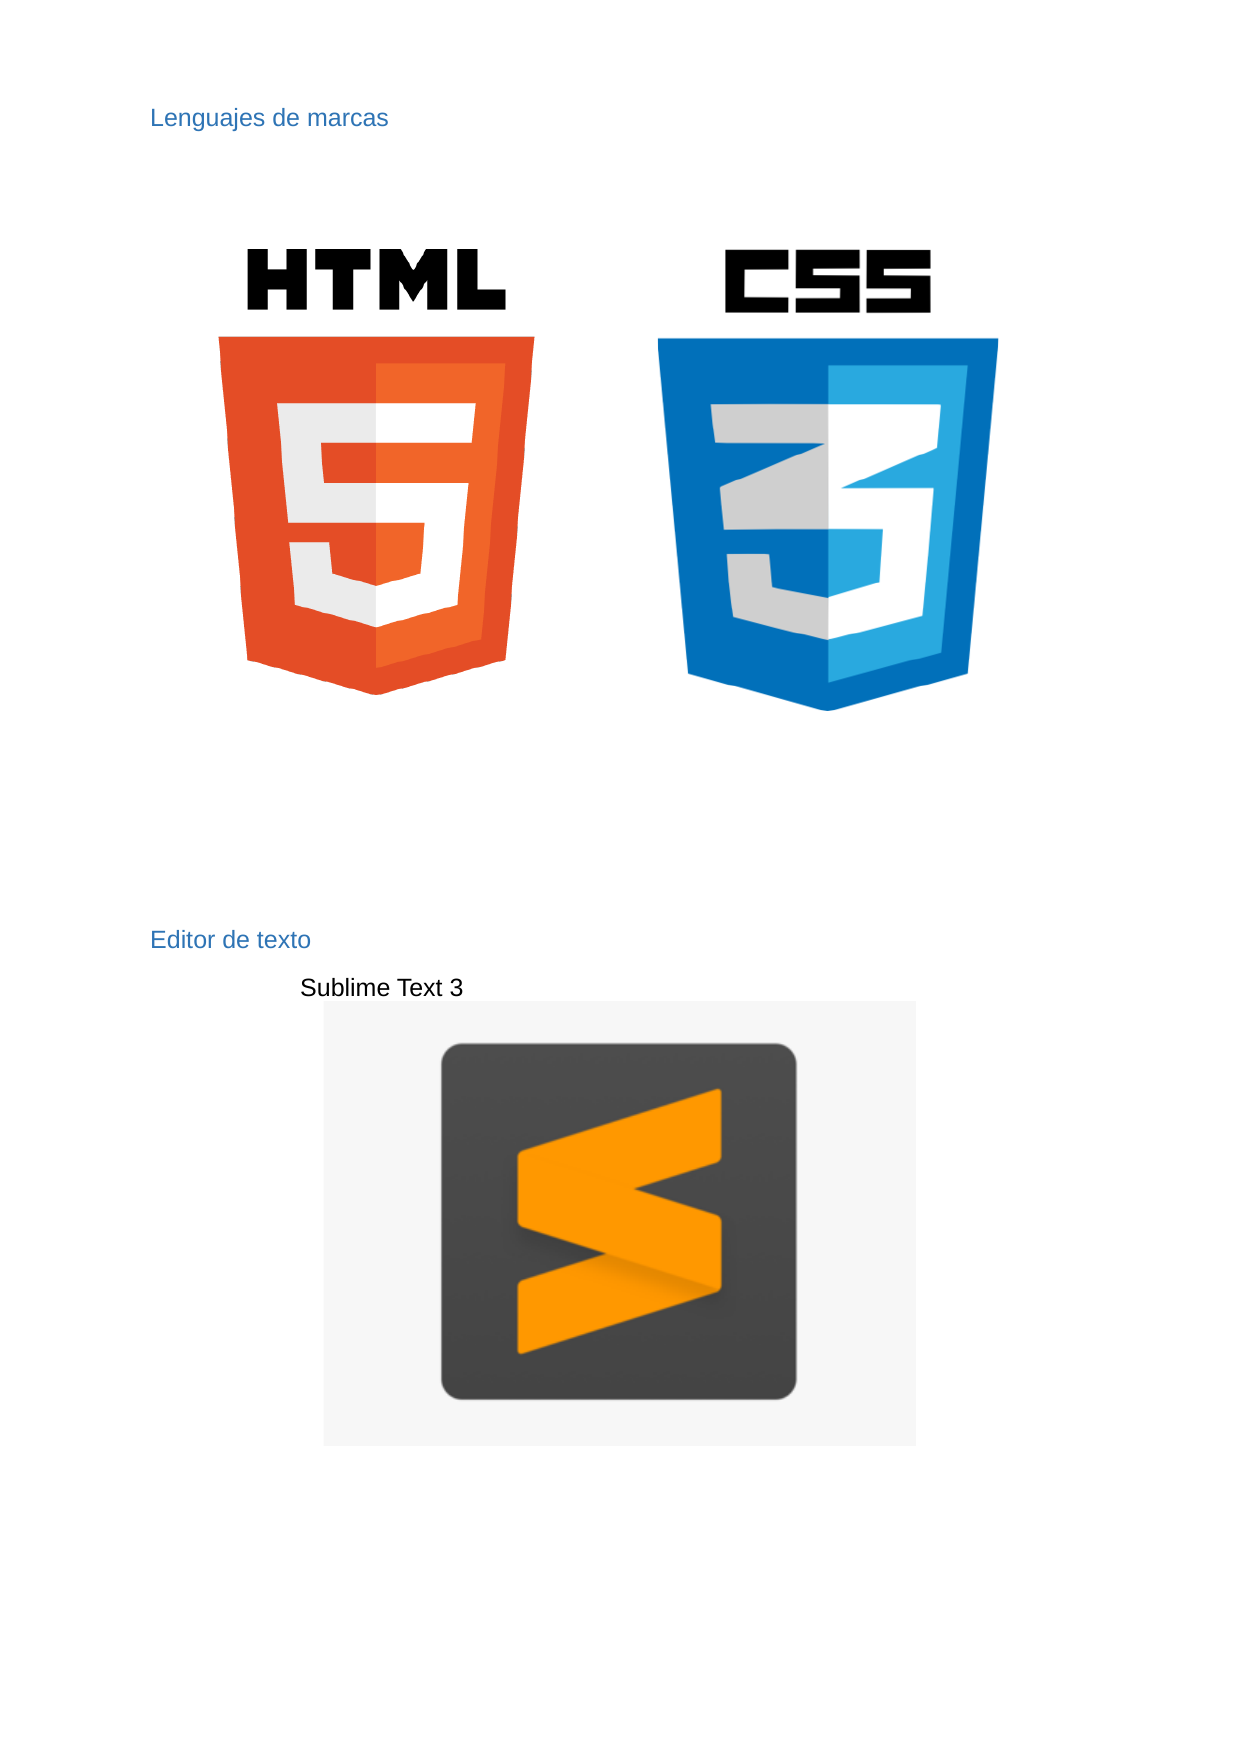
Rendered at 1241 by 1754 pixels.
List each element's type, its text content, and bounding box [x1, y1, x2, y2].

subtitle Lenguajes de marcas [150, 103, 1090, 132]
picture [153, 249, 599, 695]
picture [657, 249, 999, 711]
picture [323, 1001, 916, 1446]
text Sublime Text 3 [284, 972, 1090, 1001]
subtitle Editor de texto [150, 925, 1090, 954]
